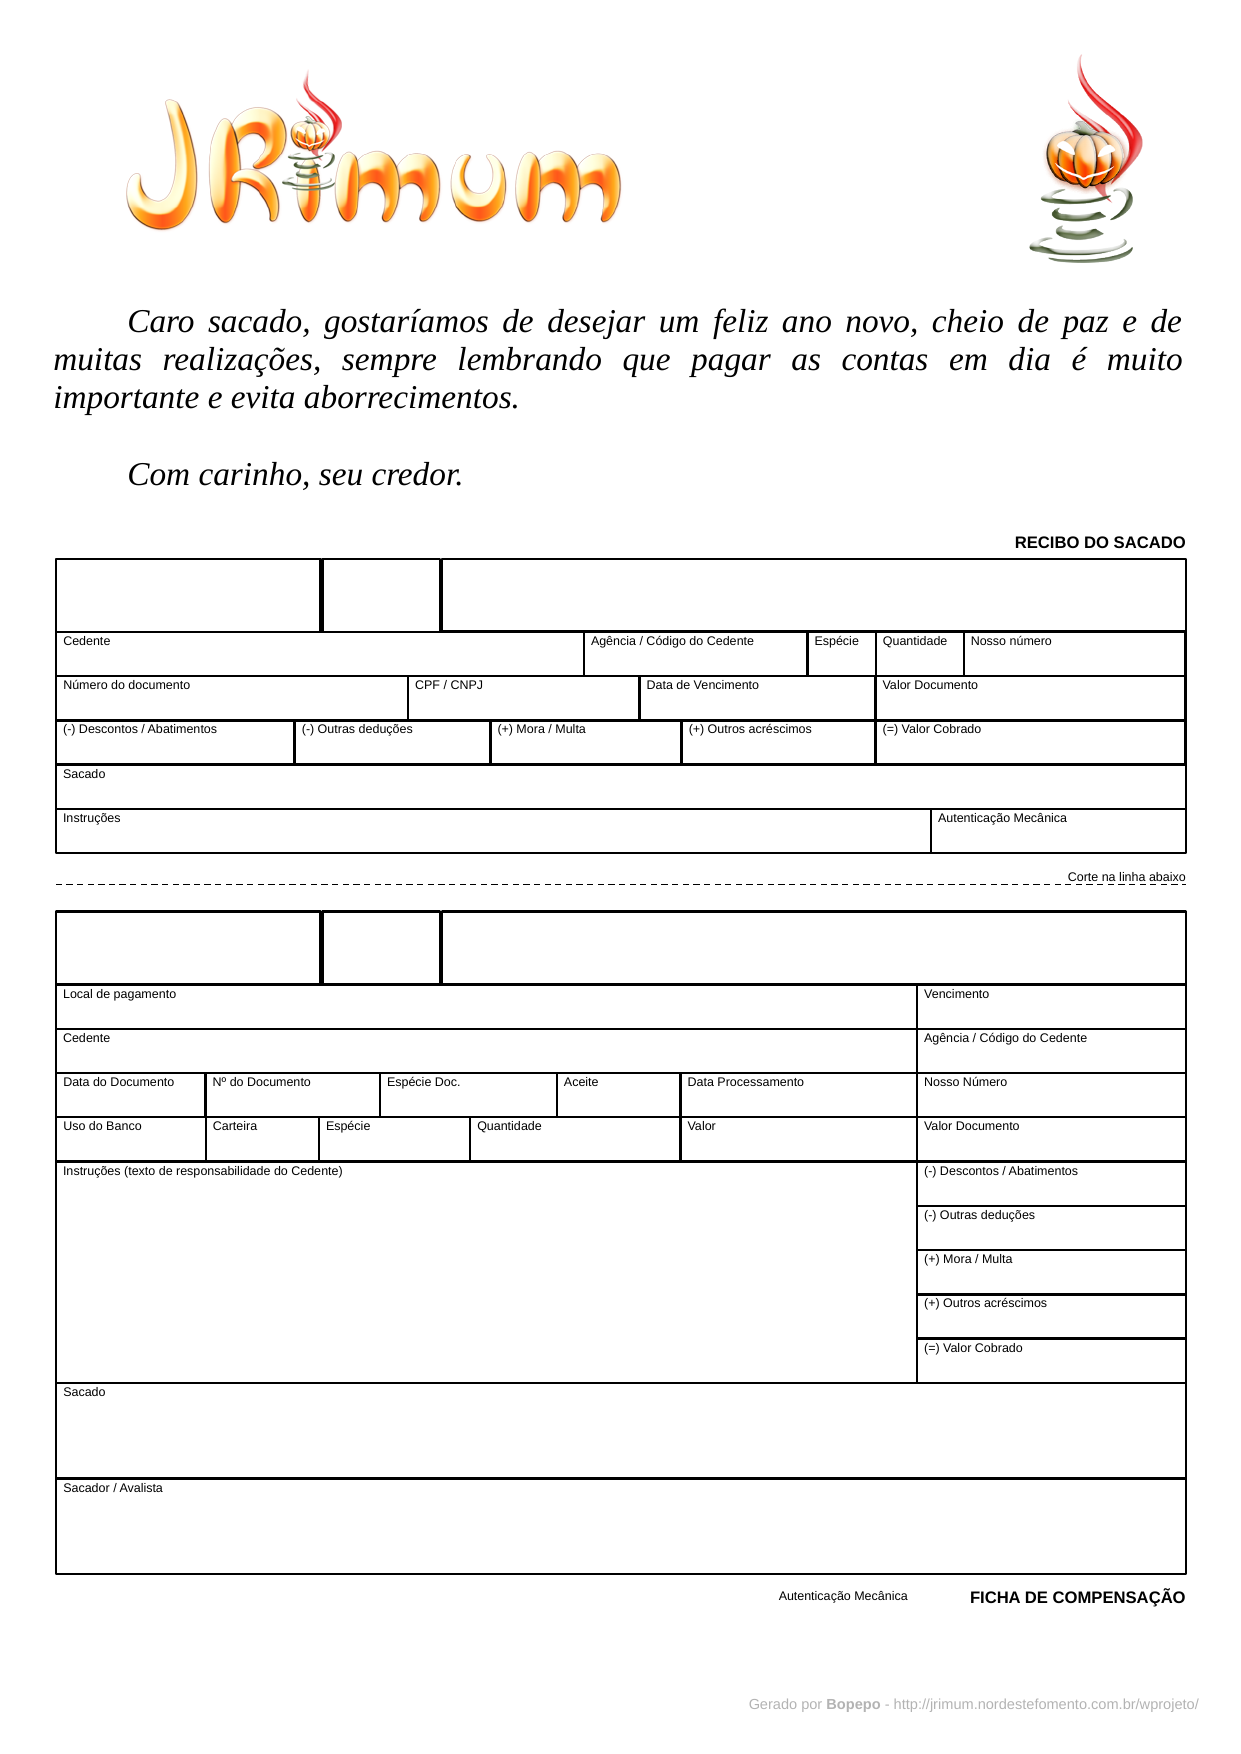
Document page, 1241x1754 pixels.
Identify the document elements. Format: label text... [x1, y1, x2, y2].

text Com carinho, seu credor. [53, 454, 1187, 493]
picture [113, 49, 652, 260]
text Caro sacado, gostaríamos de desejar um feliz ano novo, cheio de paz e de muitas realizações, sempre lembrando que pagar as contas em dia é muito importante e evita aborrecimentos. [53, 301, 1187, 416]
picture [1022, 51, 1153, 263]
